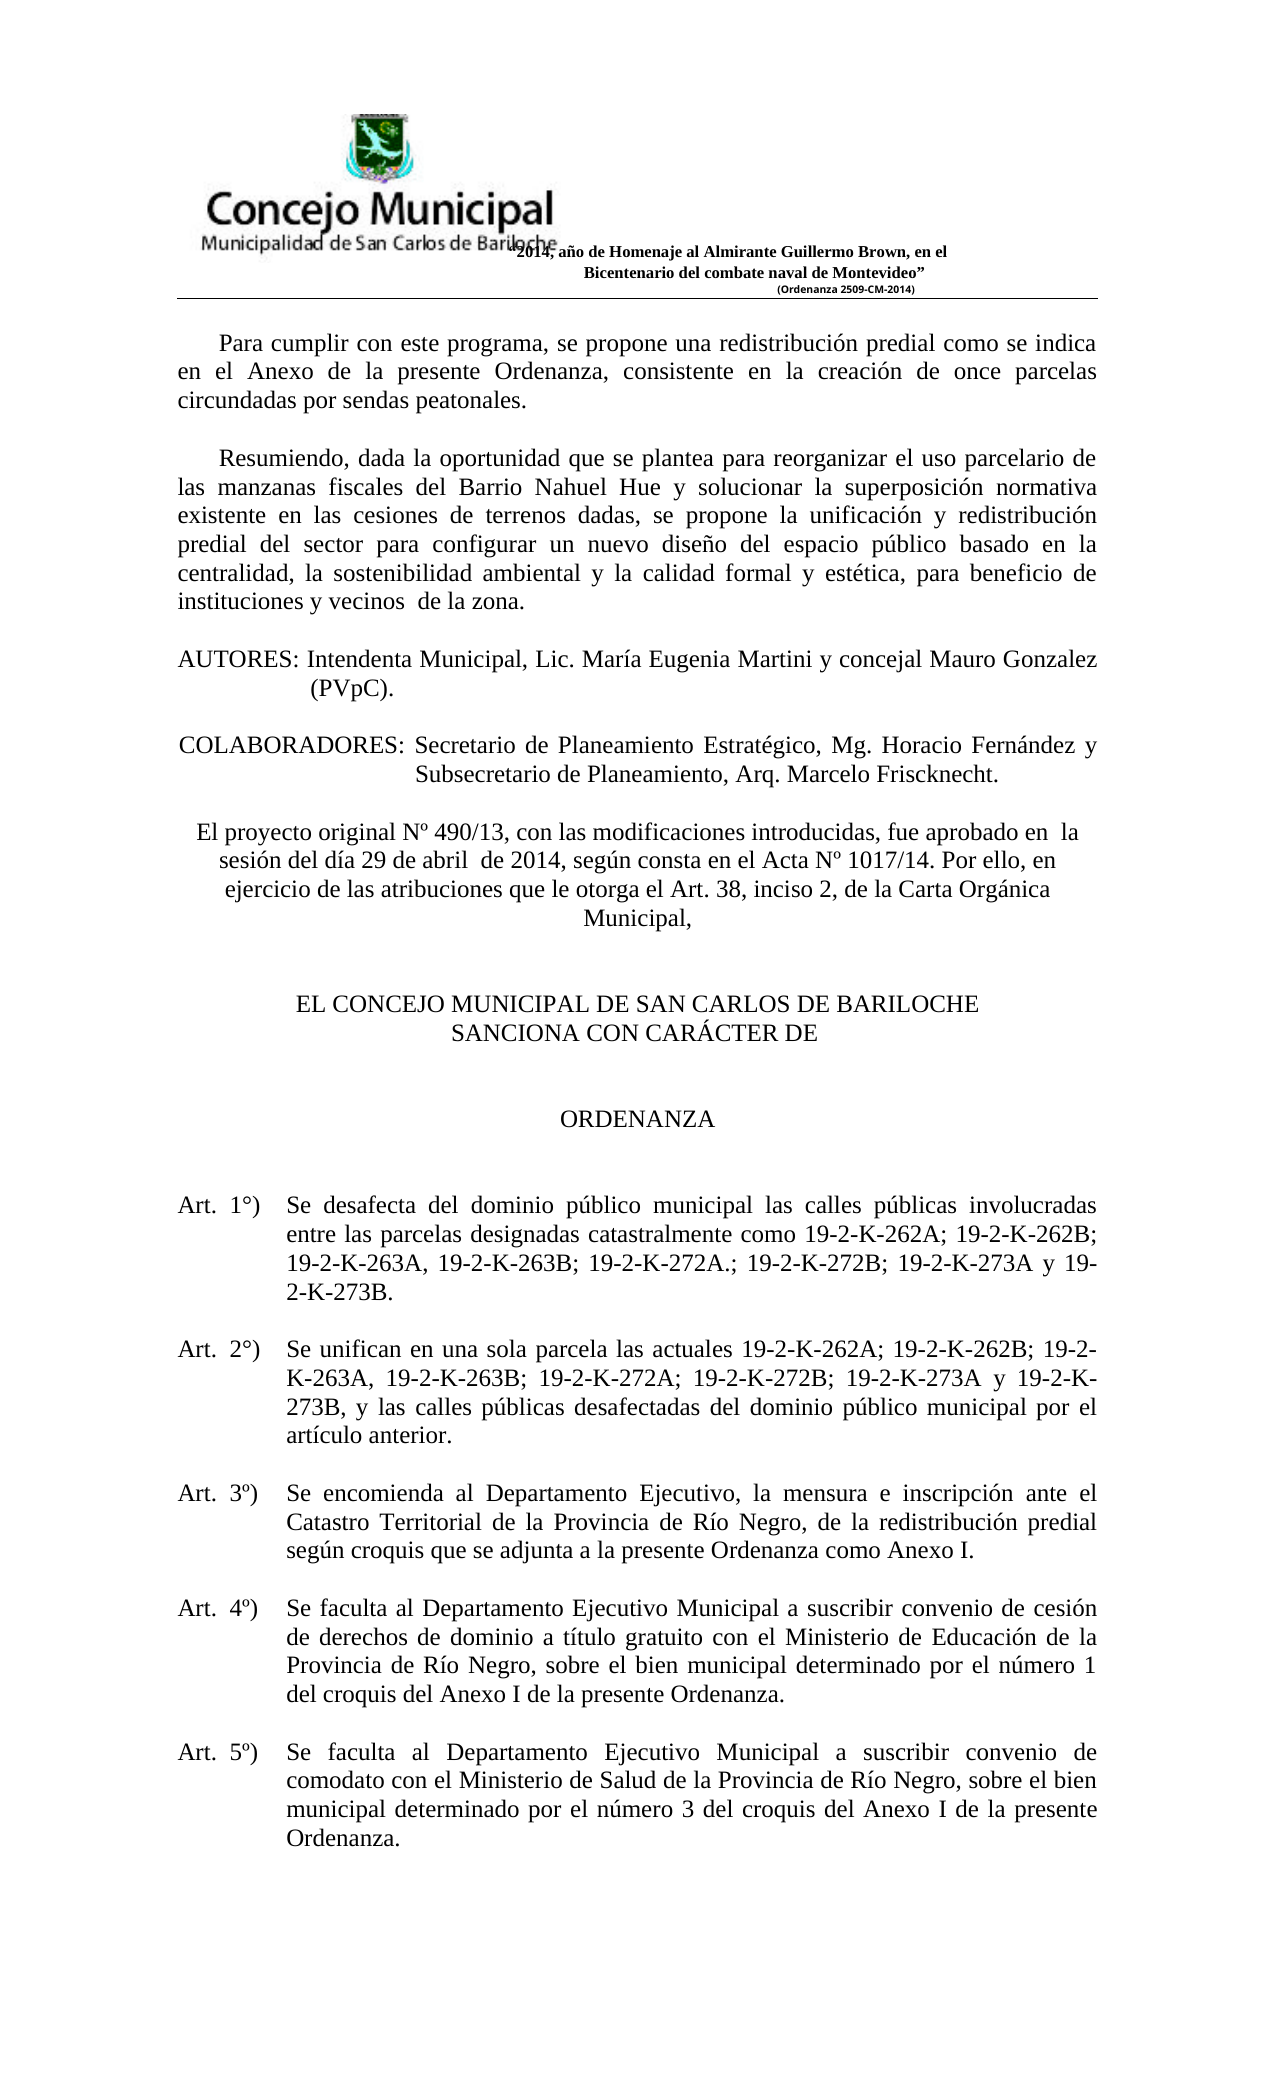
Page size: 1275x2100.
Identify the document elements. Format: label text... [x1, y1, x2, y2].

table_cell Se faculta al Departamento Ejecutivo Municipal a suscribir convenio de cesión de derechos de dominio a título gratuito con el Ministerio de Educación de la Provincia de Río Negro, sobre el bien municipal determinado por el número 1 del croquis del Anexo I de la presente Ordenanza. [279, 1593, 1105, 1737]
table_cell Se unifican en una sola parcela las actuales 19-2-K-262A; 19-2-K-262B; 19-2-K-263A, 19-2-K-263B; 19-2-K-272A; 19-2-K-272B; 19-2-K-273A y 19-2-K-273B, y las calles públicas desafectadas del dominio público municipal por el artículo anterior. [279, 1334, 1105, 1478]
picture [177, 114, 589, 264]
table_cell Art. 3º) [170, 1478, 279, 1593]
table_header Se desafecta del dominio público municipal las calles públicas involucradas entre las parcelas designadas catastralmente como 19-2-K-262A; 19-2-K-262B; 19-2-K-263A, 19-2-K-263B; 19-2-K-272A.; 19-2-K-272B; 19-2-K-273A y 19-2-K-273B. [279, 1190, 1105, 1334]
table_cell Art. 2°) [170, 1334, 279, 1478]
table_header Art. 1°) [170, 1190, 279, 1334]
text SANCIONA CON CARÁCTER DE [177, 1018, 1098, 1047]
text COLABORADORES: Secretario de Planeamiento Estratégico, Mg. Horacio Fernández y Subsecretario de Planeamiento, Arq. Marcelo Friscknecht. [179, 730, 1098, 788]
table_cell Art. 4º) [170, 1593, 279, 1737]
text El proyecto original Nº 490/13, con las modificaciones introducidas, fue aprobado en la sesión del día 29 de abril de 2014, según consta en el Acta Nº 1017/14. Por ello, en ejercicio de las atribuciones que le otorga el Art. 38, inciso 2, de la Carta Orgánica Municipal, [177, 817, 1098, 932]
text AUTORES: Intendenta Municipal, Lic. María Eugenia Martini y concejal Mauro Gonzalez (PVpC). [177, 644, 1098, 702]
text EL CONCEJO MUNICIPAL DE SAN CARLOS DE BARILOCHE [177, 989, 1098, 1018]
text ORDENANZA [177, 1104, 1098, 1133]
text Resumiendo, dada la oportunidad que se plantea para reorganizar el uso parcelario de las manzanas fiscales del Barrio Nahuel Hue y solucionar la superposición normativa existente en las cesiones de terrenos dadas, se propone la unificación y redistribución predial del sector para configurar un nuevo diseño del espacio público basado en la centralidad, la sostenibilidad ambiental y la calidad formal y estética, para beneficio de instituciones y vecinos de la zona. [177, 443, 1098, 615]
table_cell Se faculta al Departamento Ejecutivo Municipal a suscribir convenio de comodato con el Ministerio de Salud de la Provincia de Río Negro, sobre el bien municipal determinado por el número 3 del croquis del Anexo I de la presente Ordenanza. [279, 1737, 1105, 1880]
text Para cumplir con este programa, se propone una redistribución predial como se indica en el Anexo de la presente Ordenanza, consistente en la creación de once parcelas circundadas por sendas peatonales. [177, 328, 1098, 414]
table_cell Art. 5º) [170, 1737, 279, 1880]
table_cell Se encomienda al Departamento Ejecutivo, la mensura e inscripción ante el Catastro Territorial de la Provincia de Río Negro, de la redistribución predial según croquis que se adjunta a la presente Ordenanza como Anexo I. [279, 1478, 1105, 1593]
